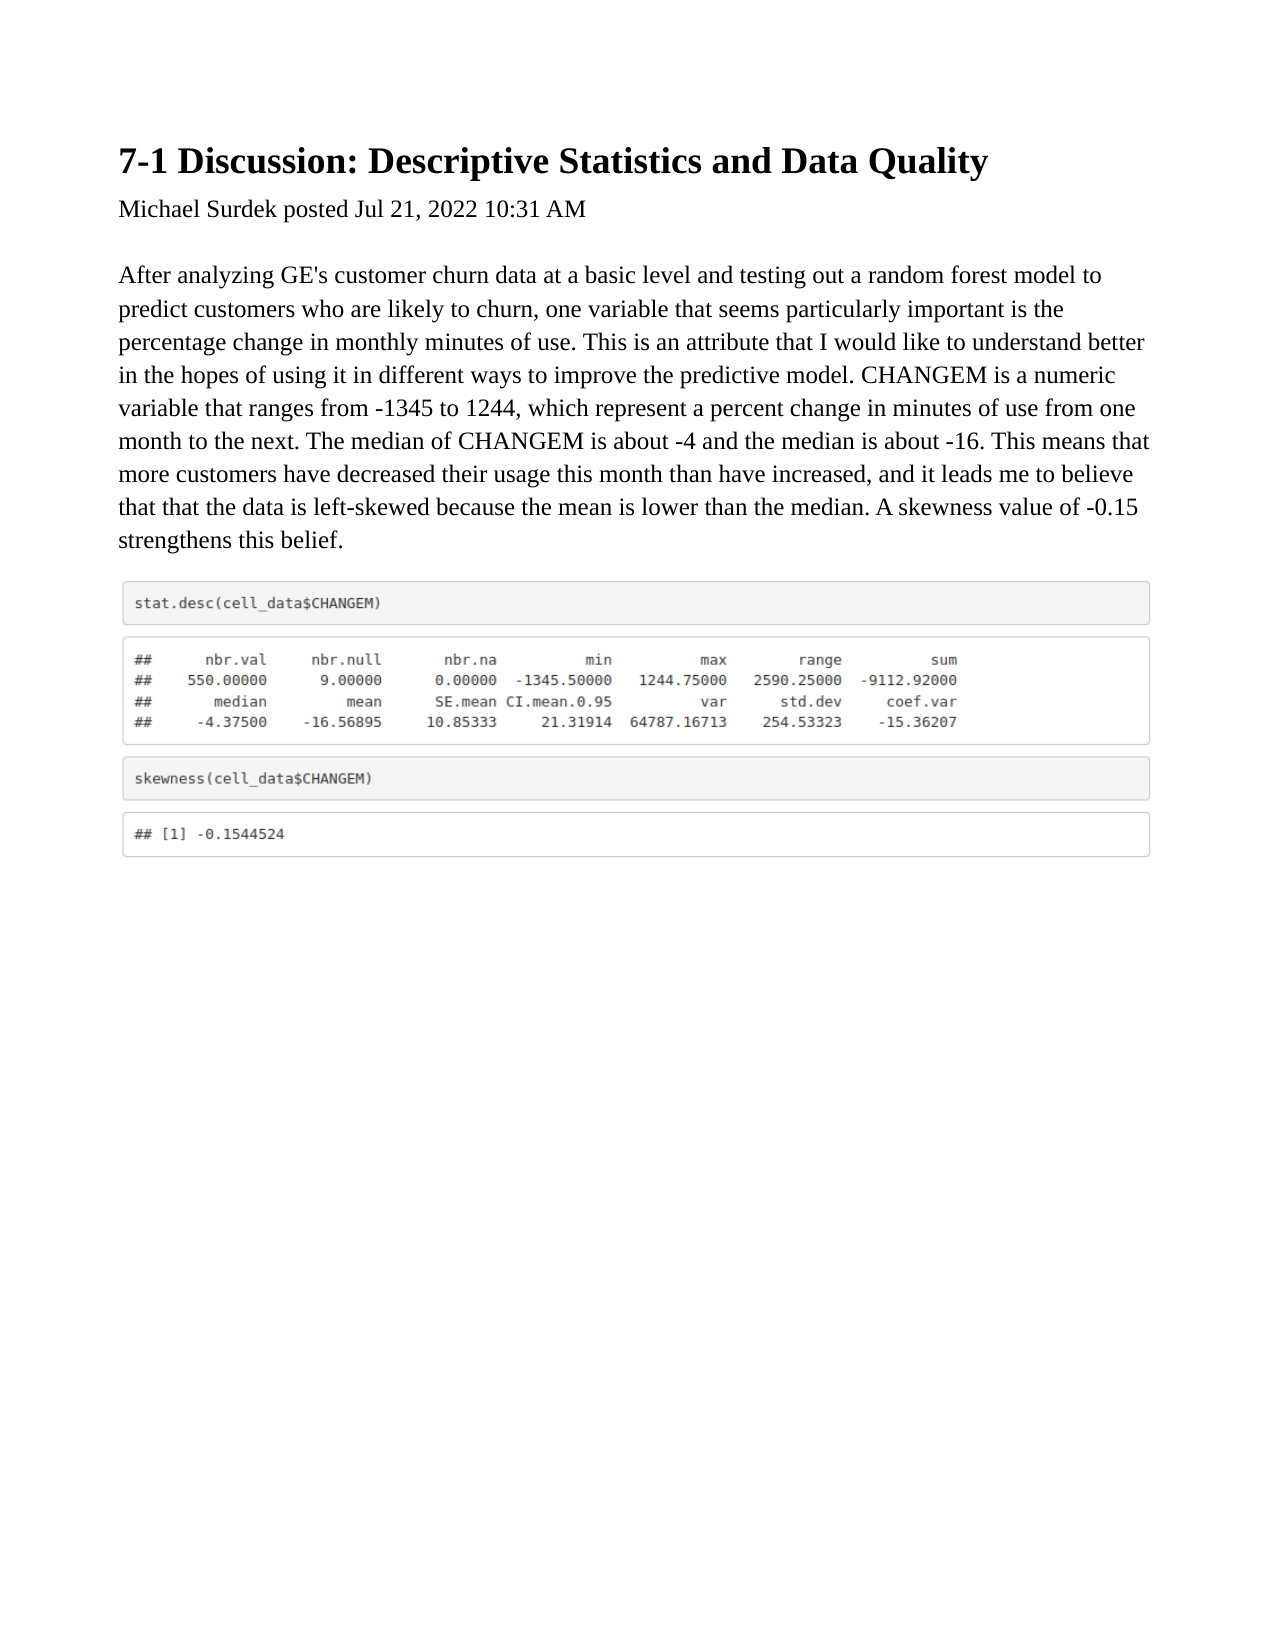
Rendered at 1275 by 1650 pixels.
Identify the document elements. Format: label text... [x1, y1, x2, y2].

text After analyzing GE's customer churn data at a basic level and testing out a random forest model to predict customers who are likely to churn, one variable that seems particularly important is the percentage change in monthly minutes of use. This is an attribute that I would like to understand better in the hopes of using it in different ways to improve the predictive model. CHANGEM is a numeric variable that ranges from -1345 to 1244, which represent a percent change in minutes of use from one month to the next. The median of CHANGEM is about -4 and the median is about -16. This means that more customers have decreased their usage this month than have increased, and it leads me to believe that that the data is left-skewed because the mean is lower than the median. A skewness value of -0.15 strengthens this belief. [118, 261, 1157, 553]
picture [118, 572, 1157, 864]
subtitle 7-1 Discussion: Descriptive Statistics and Data Quality [118, 139, 1157, 182]
text Michael Surdek posted Jul 21, 2022 10:31 AM [118, 194, 1157, 223]
